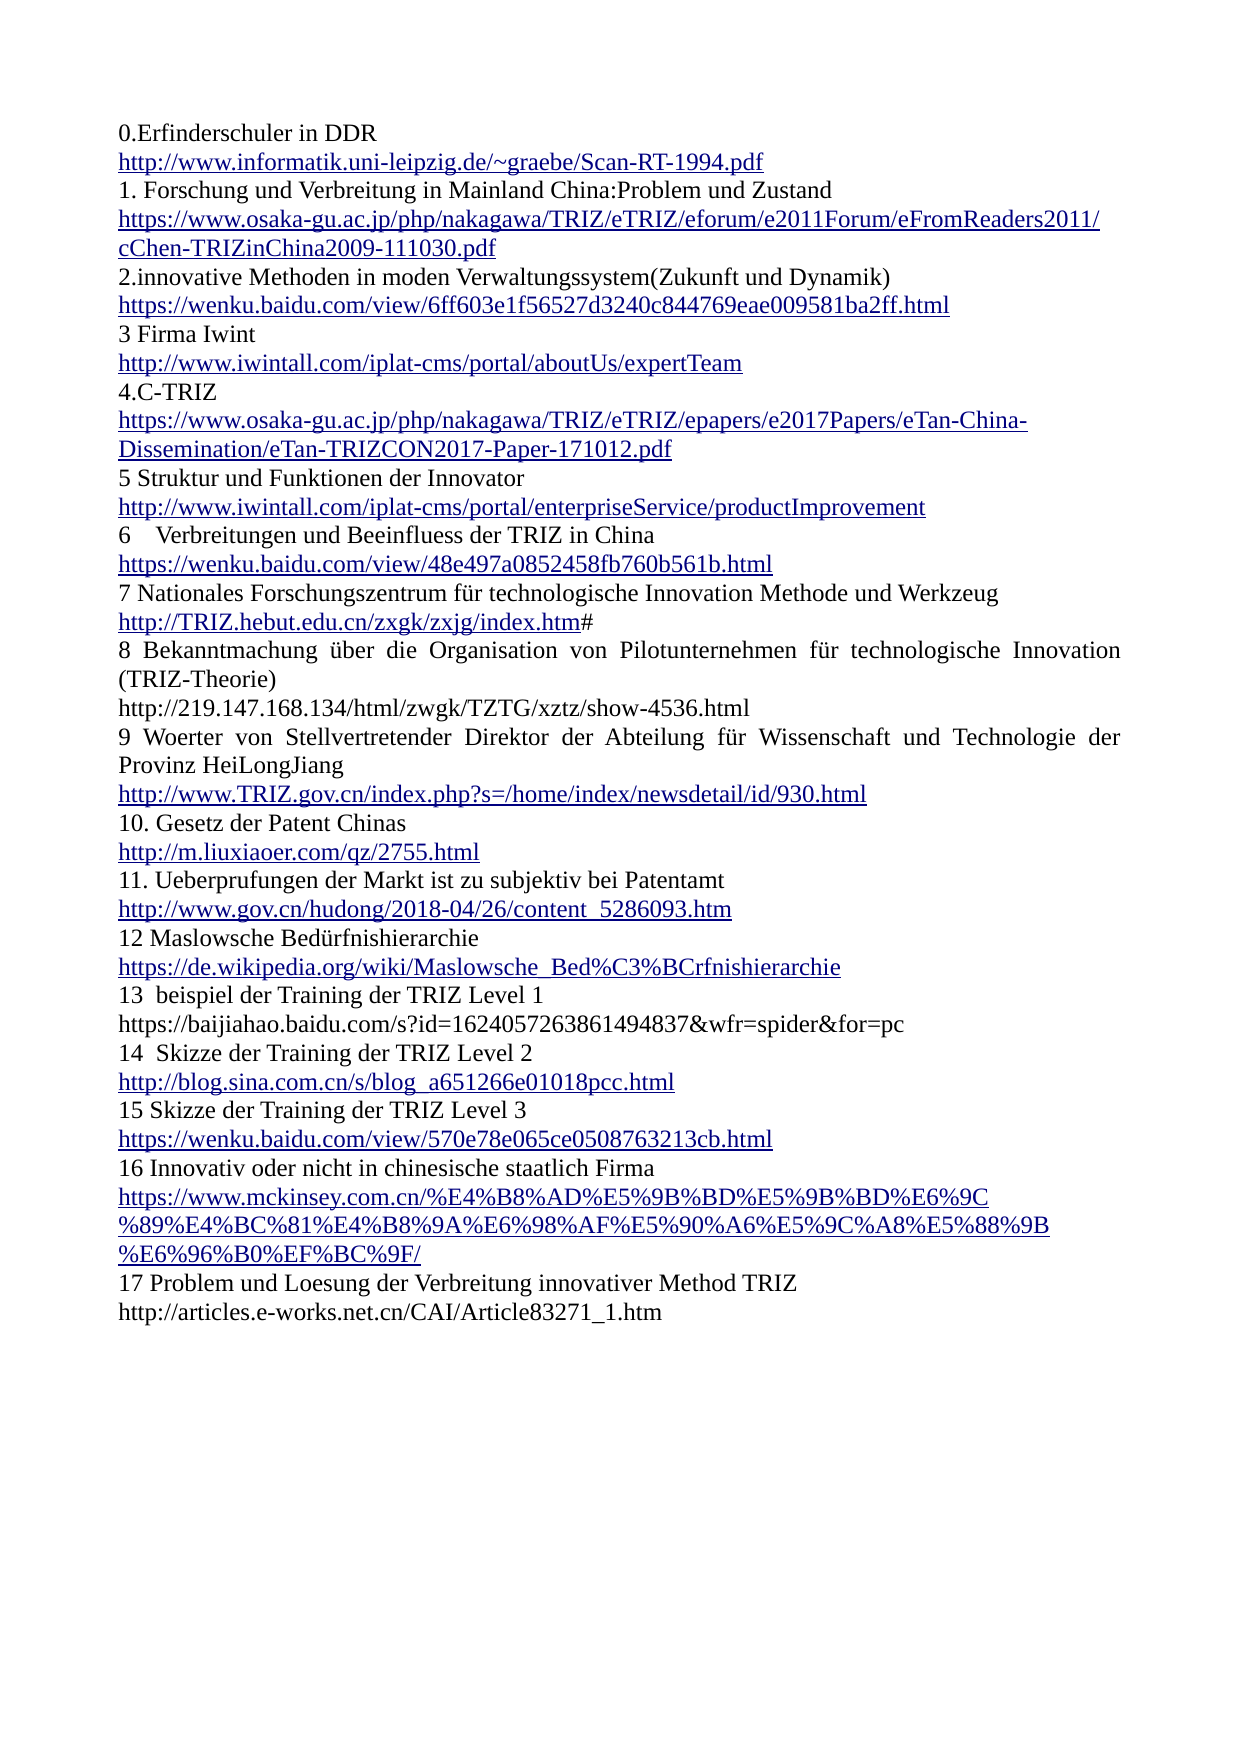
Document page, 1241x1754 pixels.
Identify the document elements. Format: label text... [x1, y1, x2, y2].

text 12 Maslowsche Bedürfnishierarchie [118, 923, 1122, 952]
text 1. Forschung und Verbreitung in Mainland China:Problem und Zustand [118, 176, 1122, 204]
text http://TRIZ.hebut.edu.cn/zxgk/zxjg/index.htm# [118, 607, 1122, 636]
text http://www.iwintall.com/iplat-cms/portal/aboutUs/expertTeam [118, 348, 1122, 377]
text http://blog.sina.com.cn/s/blog_a651266e01018pcc.html [118, 1067, 1122, 1096]
text http://www.TRIZ.gov.cn/index.php?s=/home/index/newsdetail/id/930.html [118, 779, 1122, 808]
text http://articles.e-works.net.cn/CAI/Article83271_1.htm [118, 1297, 1122, 1326]
text 0.Erfinderschuler in DDR [118, 118, 1122, 147]
text http://www.gov.cn/hudong/2018-04/26/content_5286093.htm [118, 894, 1122, 923]
text 14 Skizze der Training der TRIZ Level 2 [118, 1038, 1122, 1067]
text 15 Skizze der Training der TRIZ Level 3 [118, 1096, 1122, 1124]
text http://m.liuxiaoer.com/qz/2755.html [118, 837, 1122, 866]
text 3 Firma Iwint [118, 319, 1122, 348]
text 8 Bekanntmachung über die Organisation von Pilotunternehmen für technologische Innovation (TRIZ-Theorie) [118, 636, 1122, 693]
text 11. Ueberprufungen der Markt ist zu subjektiv bei Patentamt [118, 866, 1122, 894]
text https://www.osaka-gu.ac.jp/php/nakagawa/TRIZ/eTRIZ/eforum/e2011Forum/eFromReaders2011/cChen-TRIZinChina2009-111030.pdf [118, 204, 1122, 262]
text https://wenku.baidu.com/view/570e78e065ce0508763213cb.html [118, 1124, 1122, 1153]
text http://www.iwintall.com/iplat-cms/portal/enterpriseService/productImprovement [118, 492, 1122, 521]
text 5 Struktur und Funktionen der Innovator [118, 463, 1122, 492]
text https://wenku.baidu.com/view/48e497a0852458fb760b561b.html [118, 549, 1122, 578]
text https://baijiahao.baidu.com/s?id=1624057263861494837&wfr=spider&for=pc [118, 1009, 1122, 1038]
text 6 Verbreitungen und Beeinfluess der TRIZ in China [118, 521, 1122, 549]
text 7 Nationales Forschungszentrum für technologische Innovation Methode und Werkzeug [118, 578, 1122, 607]
text http://www.informatik.uni-leipzig.de/~graebe/Scan-RT-1994.pdf [118, 147, 1122, 176]
text 16 Innovativ oder nicht in chinesische staatlich Firma [118, 1153, 1122, 1182]
text https://www.mckinsey.com.cn/%E4%B8%AD%E5%9B%BD%E5%9B%BD%E6%9C%89%E4%BC%81%E4%B8%9A%E6%98%AF%E5%90%A6%E5%9C%A8%E5%88%9B%E6%96%B0%EF%BC%9F/ [118, 1182, 1122, 1268]
text 9 Woerter von Stellvertretender Direktor der Abteilung für Wissenschaft und Technologie der Provinz HeiLongJiang [118, 722, 1122, 779]
text 4.C-TRIZ [118, 377, 1122, 406]
text https://de.wikipedia.org/wiki/Maslowsche_Bed%C3%BCrfnishierarchie [118, 952, 1122, 981]
text http://219.147.168.134/html/zwgk/TZTG/xztz/show-4536.html [118, 693, 1122, 722]
text 17 Problem und Loesung der Verbreitung innovativer Method TRIZ [118, 1268, 1122, 1297]
text 2.innovative Methoden in moden Verwaltungssystem(Zukunft und Dynamik) [118, 262, 1122, 291]
text 13 beispiel der Training der TRIZ Level 1 [118, 981, 1122, 1009]
text https://www.osaka-gu.ac.jp/php/nakagawa/TRIZ/eTRIZ/epapers/e2017Papers/eTan-China-Dissemination/eTan-TRIZCON2017-Paper-171012.pdf [118, 406, 1122, 463]
text https://wenku.baidu.com/view/6ff603e1f56527d3240c844769eae009581ba2ff.html [118, 291, 1122, 319]
text 10. Gesetz der Patent Chinas [118, 808, 1122, 837]
